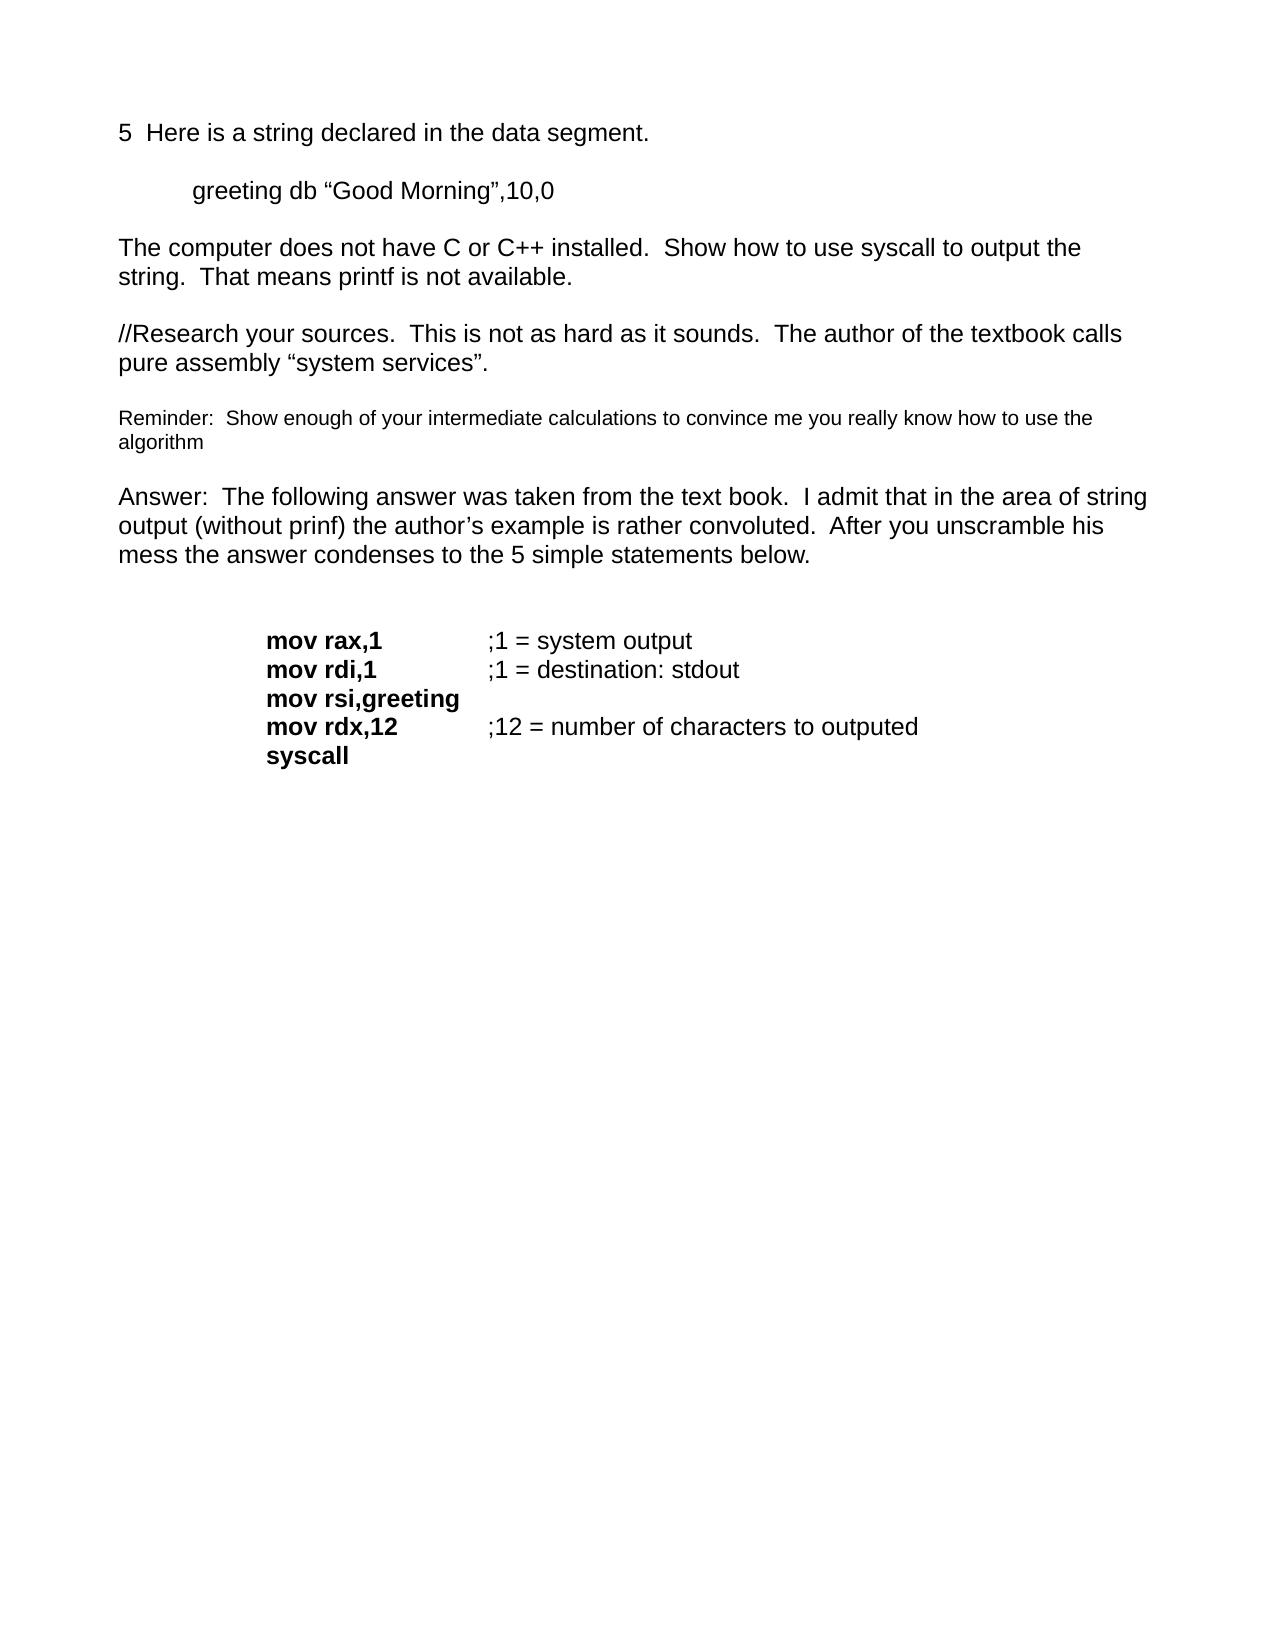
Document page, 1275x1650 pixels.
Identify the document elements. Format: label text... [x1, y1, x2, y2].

text mov rsi,greeting [118, 683, 1157, 712]
text Reminder: Show enough of your intermediate calculations to convince me you really know how to use the algorithm [118, 406, 1157, 453]
text mov rdi,1 ;1 = destination: stdout [118, 655, 1157, 683]
text The computer does not have C or C++ installed. Show how to use syscall to output the string. That means printf is not available. [118, 233, 1157, 291]
text mov rax,1 ;1 = system output [118, 626, 1157, 655]
text greeting db “Good Morning”,10,0 [118, 176, 1157, 204]
text syscall [118, 741, 1157, 770]
text Answer: The following answer was taken from the text book. I admit that in the area of string output (without prinf) the author’s example is rather convoluted. After you unscramble his mess the answer condenses to the 5 simple statements below. [118, 482, 1157, 568]
text 5 Here is a string declared in the data segment. [118, 118, 1157, 147]
text //Research your sources. This is not as hard as it sounds. The author of the textbook calls pure assembly “system services”. [118, 319, 1157, 377]
text mov rdx,12 ;12 = number of characters to outputed [118, 712, 1157, 741]
